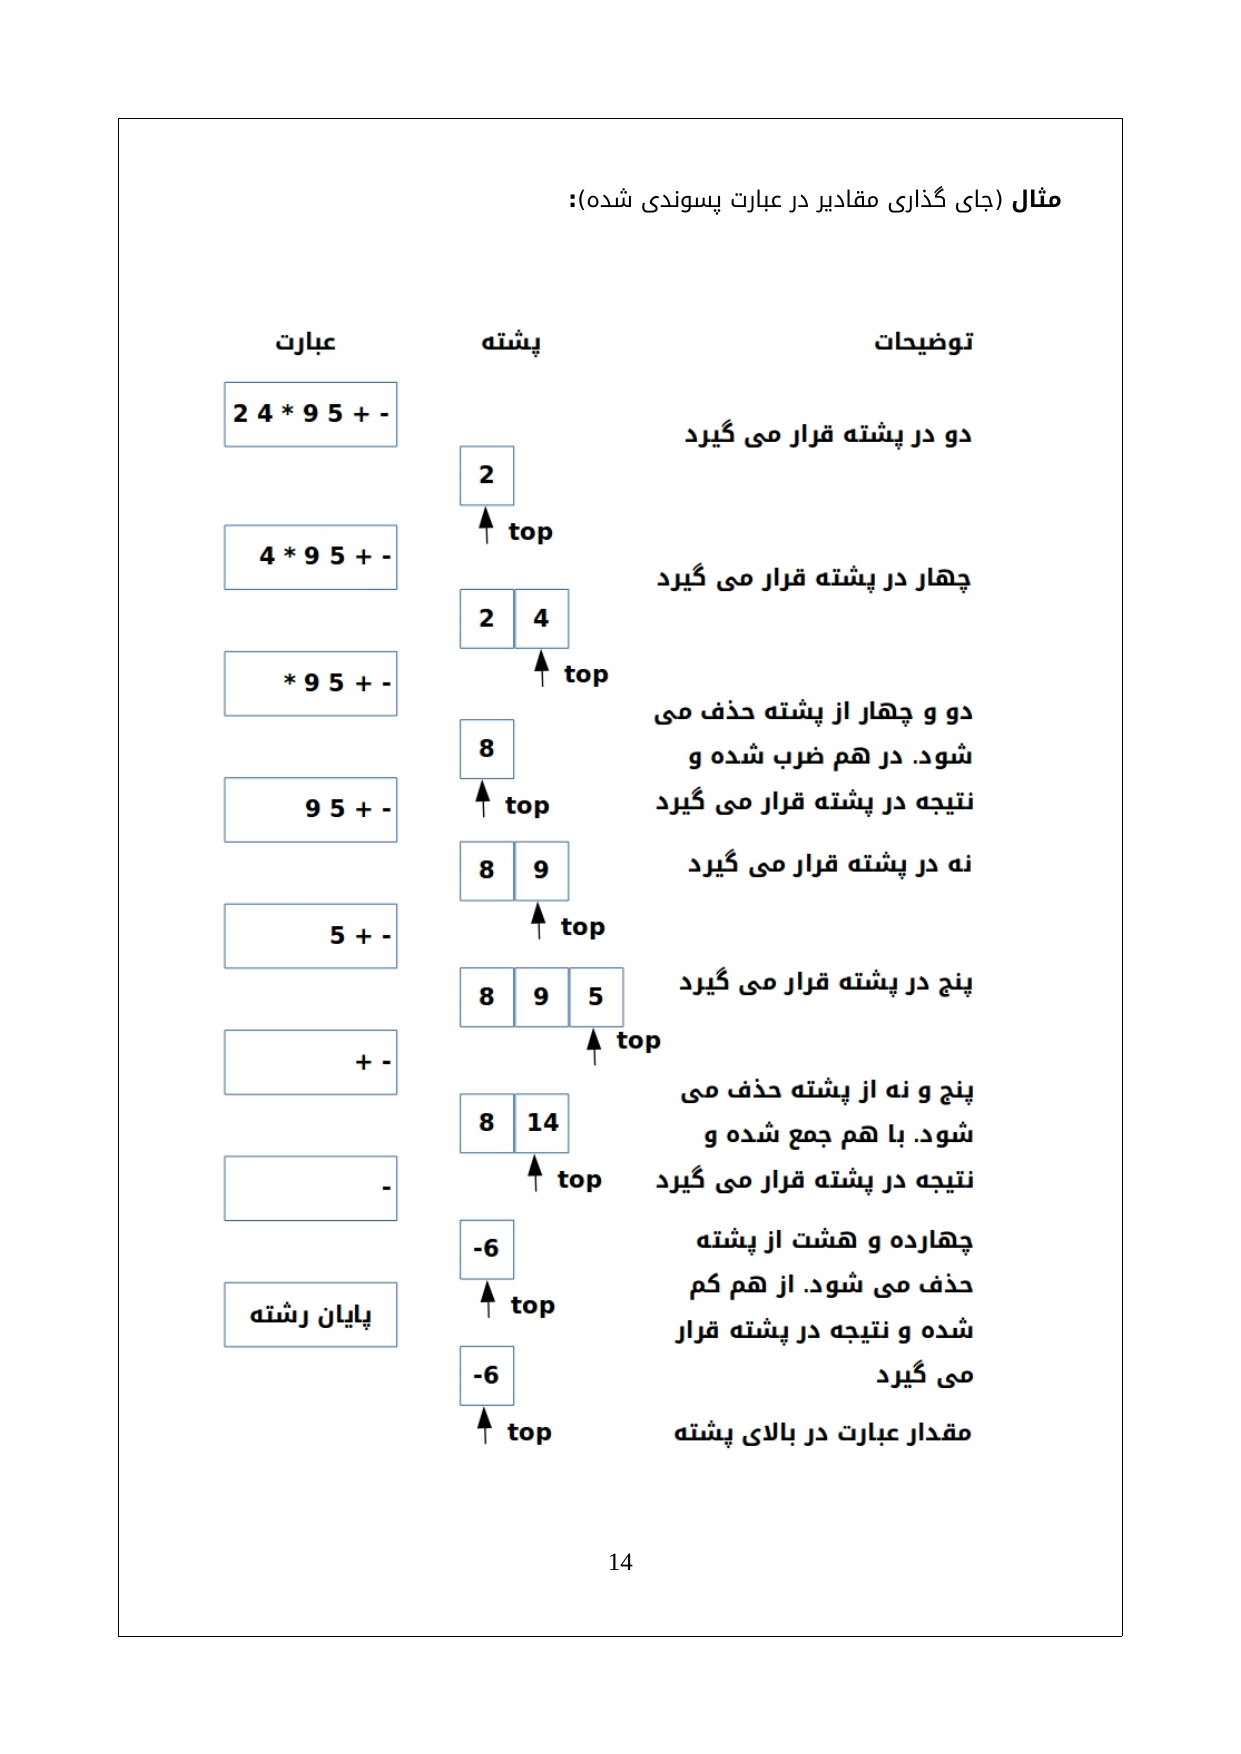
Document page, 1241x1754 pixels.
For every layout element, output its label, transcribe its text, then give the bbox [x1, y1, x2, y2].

picture [178, 265, 1062, 1515]
text مثال (جای گذاری مقادیر در عبارت پسوندی شده): [178, 178, 1062, 222]
